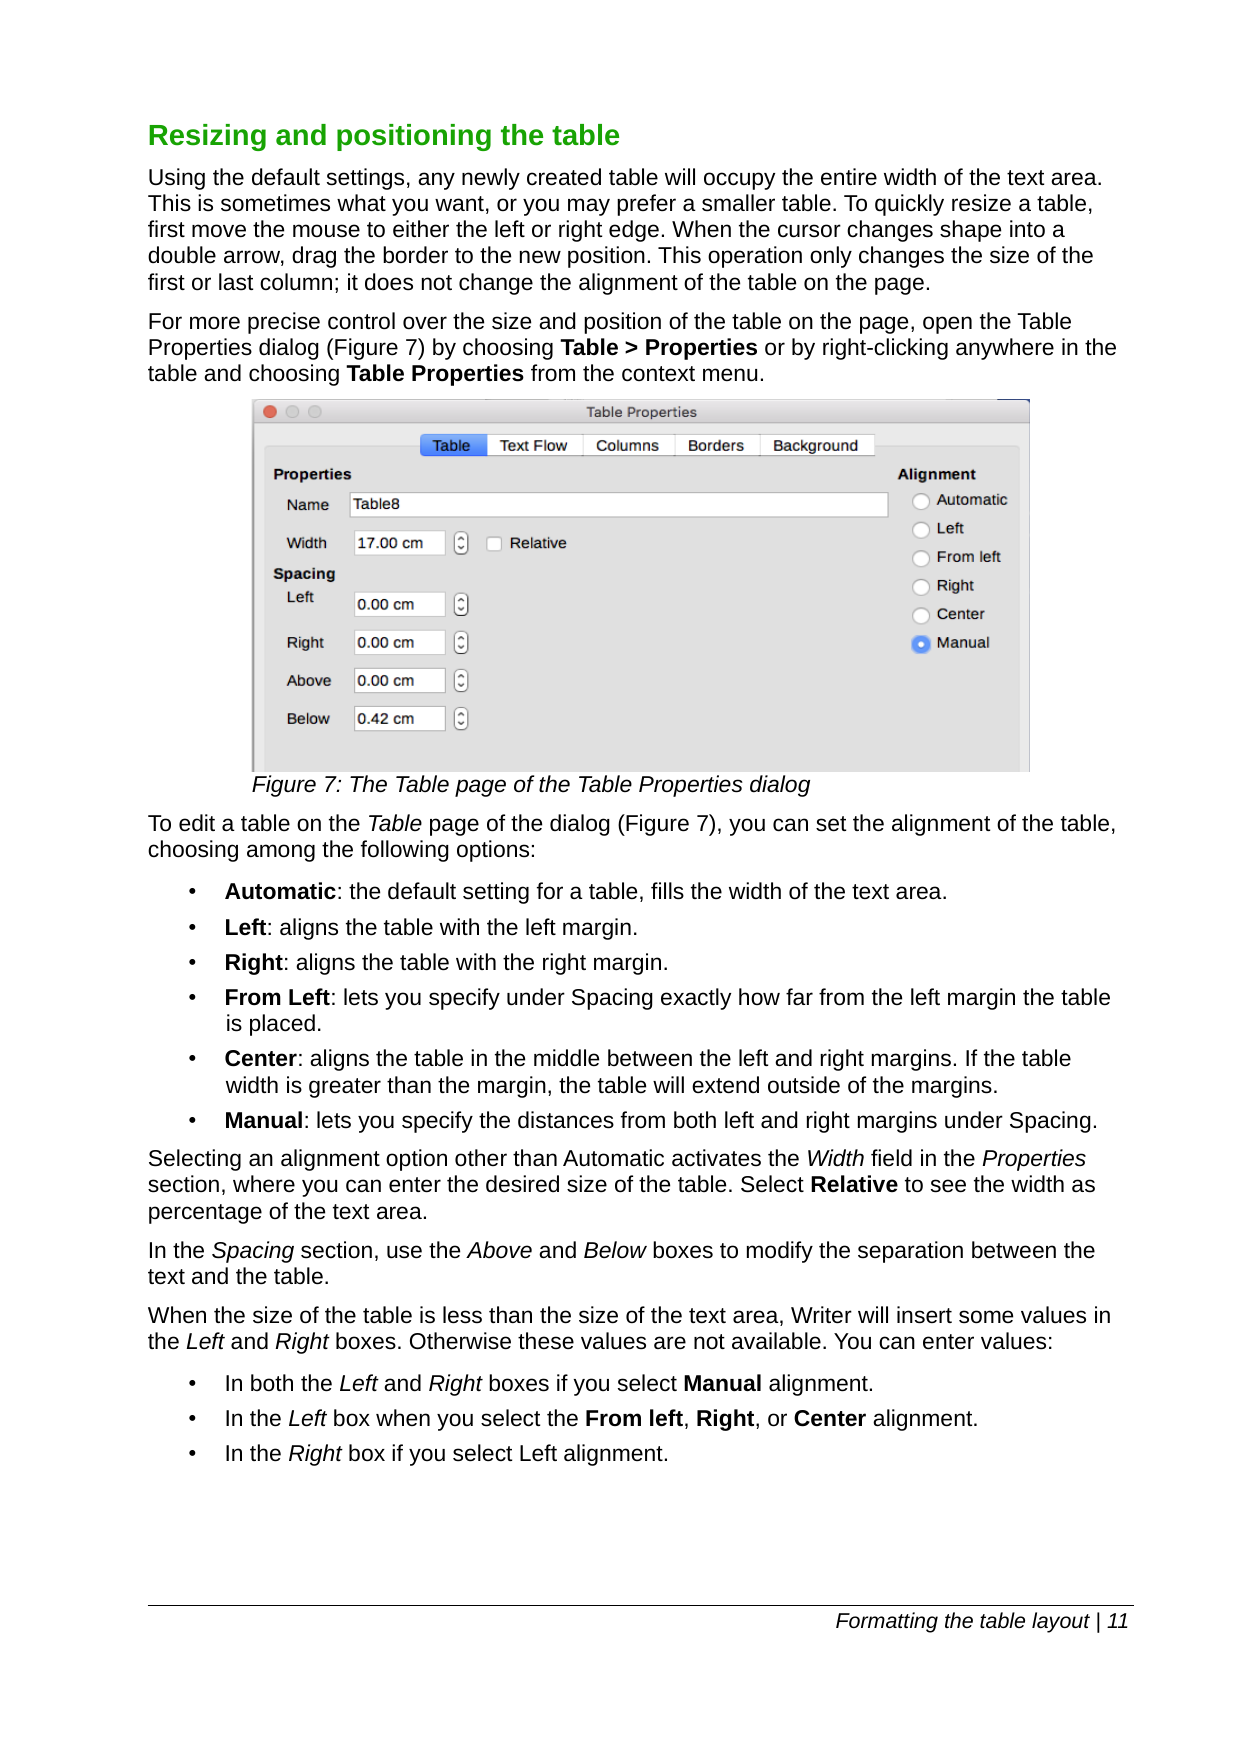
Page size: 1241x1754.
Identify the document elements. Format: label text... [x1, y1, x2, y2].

list Center: aligns the table in the middle between the left and right margins. If the table width is greater than the margin, the table will extend outside of the margins. [185, 1042, 1134, 1098]
list Left: aligns the table with the left margin. [185, 911, 1134, 940]
text Selecting an alignment option other than Automatic activates the Width field in the Properties section, where you can enter the desired size of the table. Select Relative to see the width as percentage of the text area. [148, 1145, 1134, 1224]
list Manual: lets you specify the distances from both left and right margins under Spacing. [185, 1104, 1134, 1136]
list From Left: lets you specify under Spacing exactly how far from the left margin the table is placed. [185, 981, 1134, 1037]
list In the Right box if you select Left alignment. [185, 1437, 1134, 1470]
list To edit a table on the Table page of the dialog (Figure 7), you can set the alignment of the table, choosing among the following options: [148, 810, 1134, 863]
text When the size of the table is less than the size of the text area, Writer will insert some values in the Left and Right boxes. Otherwise these values are not available. You can enter values: [148, 1302, 1134, 1354]
subtitle Resizing and positioning the table [148, 118, 1134, 152]
list Automatic: the default setting for a table, fills the width of the text area. [185, 875, 1134, 904]
list In both the Left and Right boxes if you select Manual alignment. [185, 1367, 1134, 1396]
list Right: aligns the table with the right margin. [185, 946, 1134, 975]
picture [251, 399, 1030, 772]
text Figure 7: The Table page of the Table Properties dialog [252, 772, 1030, 798]
text In the Spacing section, use the Above and Below boxes to modify the separation between the text and the table. [148, 1237, 1134, 1289]
text For more precise control over the size and position of the table on the page, open the Table Properties dialog (Figure 7) by choosing Table > Properties or by right-clicking anywhere in the table and choosing Table Properties from the context menu. [148, 308, 1134, 387]
text Using the default settings, any newly created table will occupy the entire width of the text area. This is sometimes what you want, or you may prefer a smaller table. To quickly resize a table, first move the mouse to either the left or right edge. When the cursor changes shape into a double arrow, drag the border to the new position. This operation only changes the size of the first or last column; it does not change the alignment of the table on the page. [148, 163, 1134, 295]
list In the Left box when you select the From left, Right, or Center alignment. [185, 1402, 1134, 1432]
